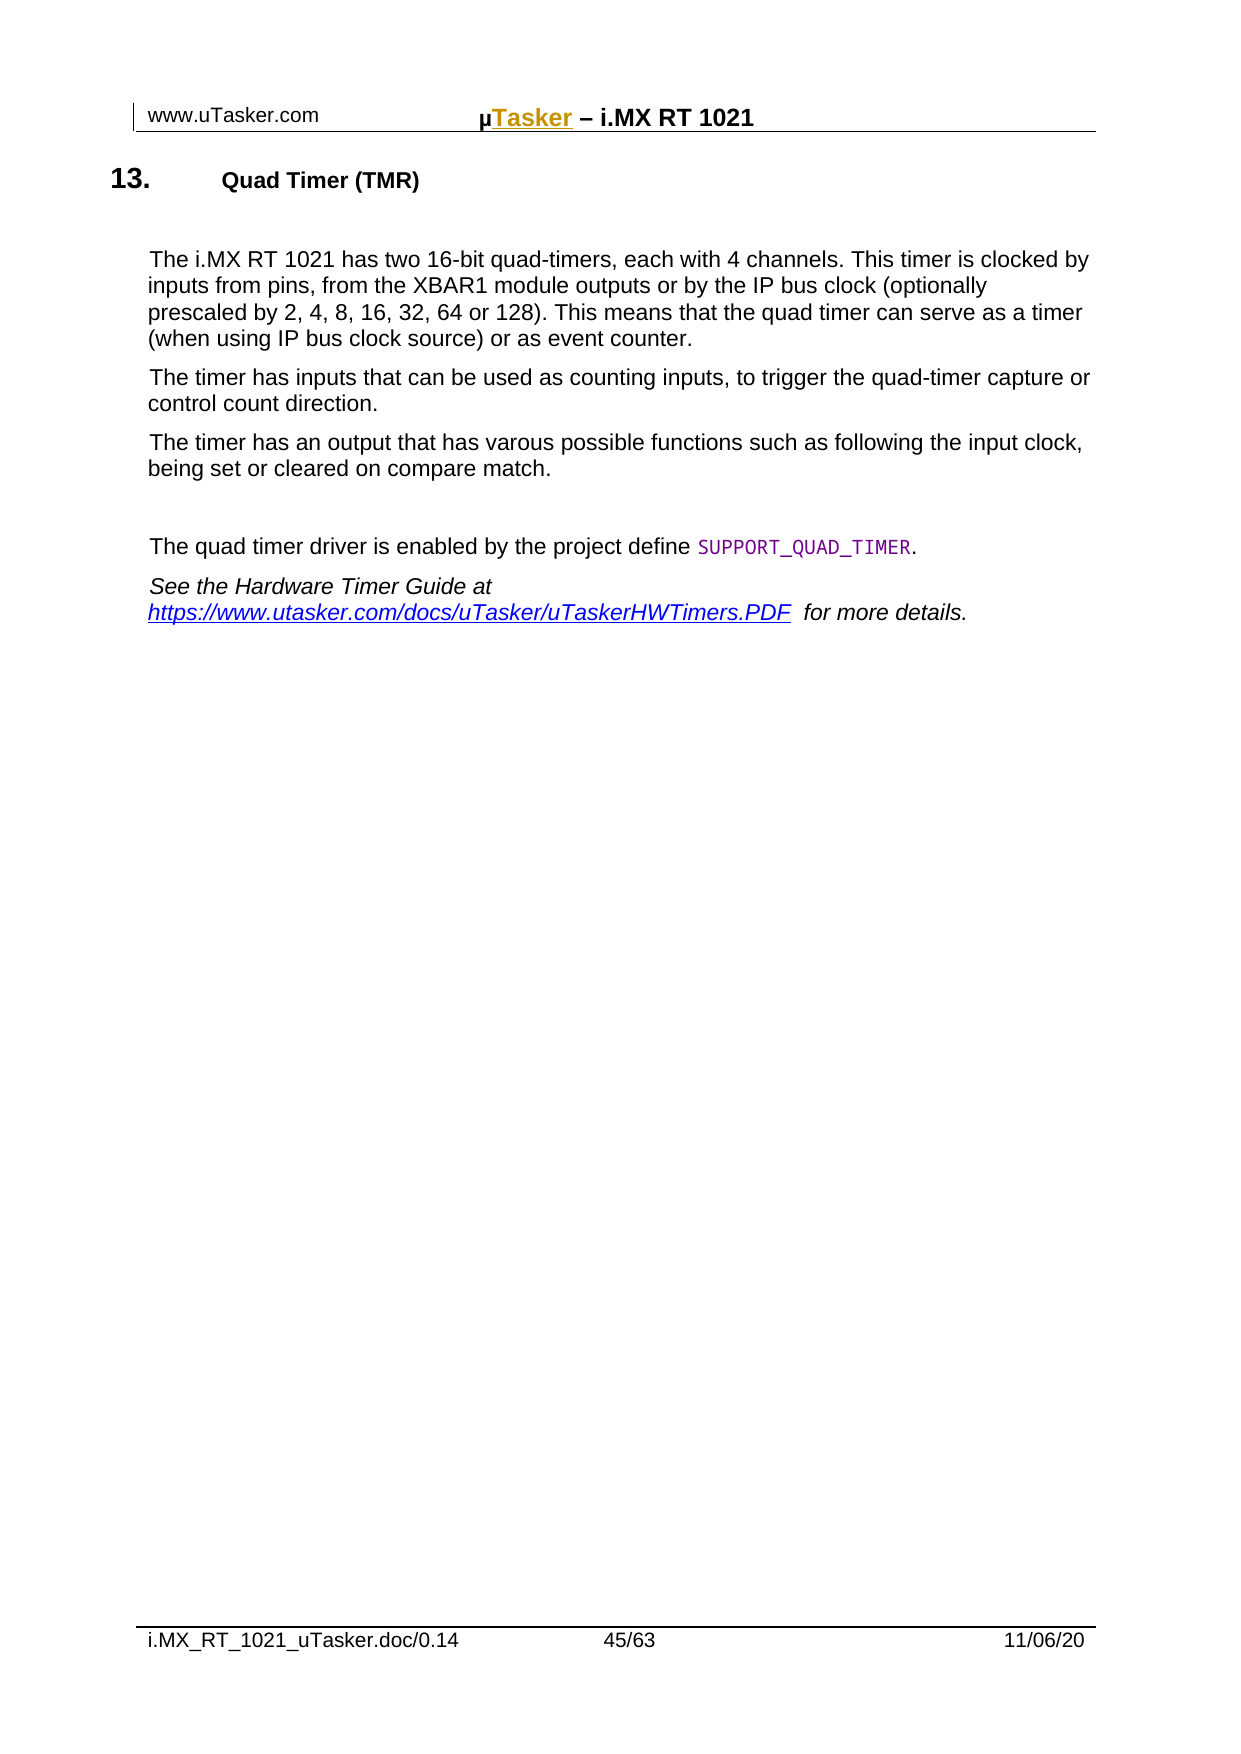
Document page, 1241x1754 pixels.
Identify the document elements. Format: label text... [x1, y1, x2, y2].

text The quad timer driver is enabled by the project define SUPPORT_QUAD_TIMER. [148, 533, 1093, 560]
text The i.MX RT 1021 has two 16-bit quad-timers, each with 4 channels. This timer is clocked by inputs from pins, from the XBAR1 module outputs or by the IP bus clock (optionally prescaled by 2, 4, 8, 16, 32, 64 or 128). This means that the quad timer can serve as a timer (when using IP bus clock source) or as event counter. [148, 246, 1093, 351]
text The timer has inputs that can be used as counting inputs, to trigger the quad-timer capture or control count direction. [148, 364, 1093, 417]
text See the Hardware Timer Guide at https://www.utasker.com/docs/uTasker/uTaskerHWTimers.PDF for more details. [148, 573, 1093, 626]
text The timer has an output that has varous possible functions such as following the input clock, being set or cleared on compare match. [148, 429, 1093, 482]
subtitle Quad Timer (TMR) [110, 161, 1093, 194]
